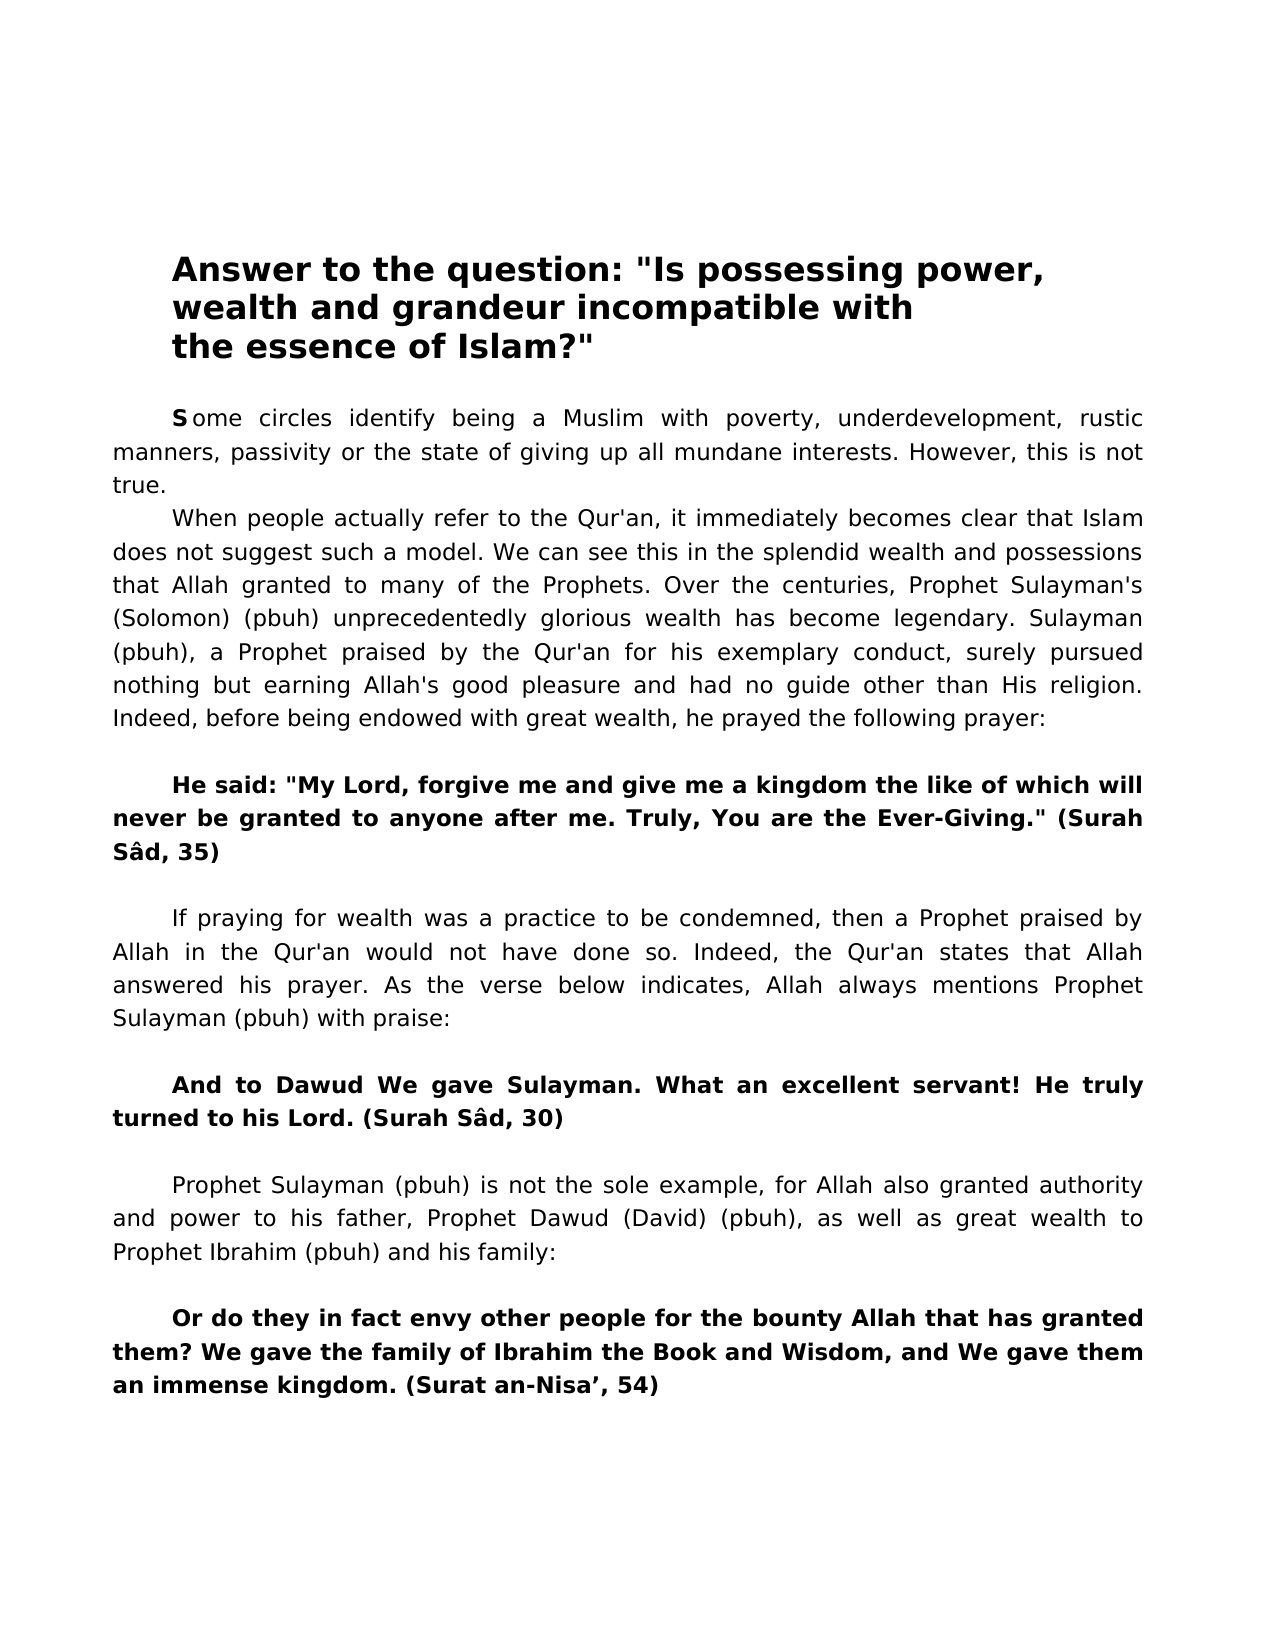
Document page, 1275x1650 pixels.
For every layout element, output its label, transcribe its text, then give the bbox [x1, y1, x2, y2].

text If praying for wealth was a practice to be condemned, then a Prophet praised by Allah in the Qur'an would not have done so. Indeed, the Qur'an states that Allah answered his prayer. As the verse below indicates, Allah always mentions Prophet Sulayman (pbuh) with praise: [112, 900, 1145, 1033]
text Answer to the question: "Is possessing power, [112, 250, 1145, 289]
text Or do they in fact envy other people for the bounty Allah that has granted them? We gave the family of Ibrahim the Book and Wisdom, and We gave them an immense kingdom. (Surat an-Nisa’, 54) [112, 1300, 1145, 1400]
text Some circles identify being a Muslim with poverty, underdevelopment, rustic manners, passivity or the state of giving up all mundane interests. However, this is not true. [112, 400, 1145, 500]
text the essence of Islam?" [112, 328, 1145, 367]
text Prophet Sulayman (pbuh) is not the sole example, for Allah also granted authority and power to his father, Prophet Dawud (David) (pbuh), as well as great wealth to Prophet Ibrahim (pbuh) and his family: [112, 1167, 1145, 1267]
text wealth and grandeur incompatible with [112, 289, 1145, 328]
text And to Dawud We gave Sulayman. What an excellent servant! He truly turned to his Lord. (Surah Sâd, 30) [112, 1067, 1145, 1133]
text He said: "My Lord, forgive me and give me a kingdom the like of which will never be granted to anyone after me. Truly, You are the Ever-Giving." (Surah Sâd, 35) [112, 767, 1145, 867]
text When people actually refer to the Qur'an, it immediately becomes clear that Islam does not suggest such a model. We can see this in the splendid wealth and possessions that Allah granted to many of the Prophets. Over the centuries, Prophet Sulayman's (Solomon) (pbuh) unprecedentedly glorious wealth has become legendary. Sulayman (pbuh), a Prophet praised by the Qur'an for his exemplary conduct, surely pursued nothing but earning Allah's good pleasure and had no guide other than His religion. Indeed, before being endowed with great wealth, he prayed the following prayer: [112, 500, 1145, 733]
